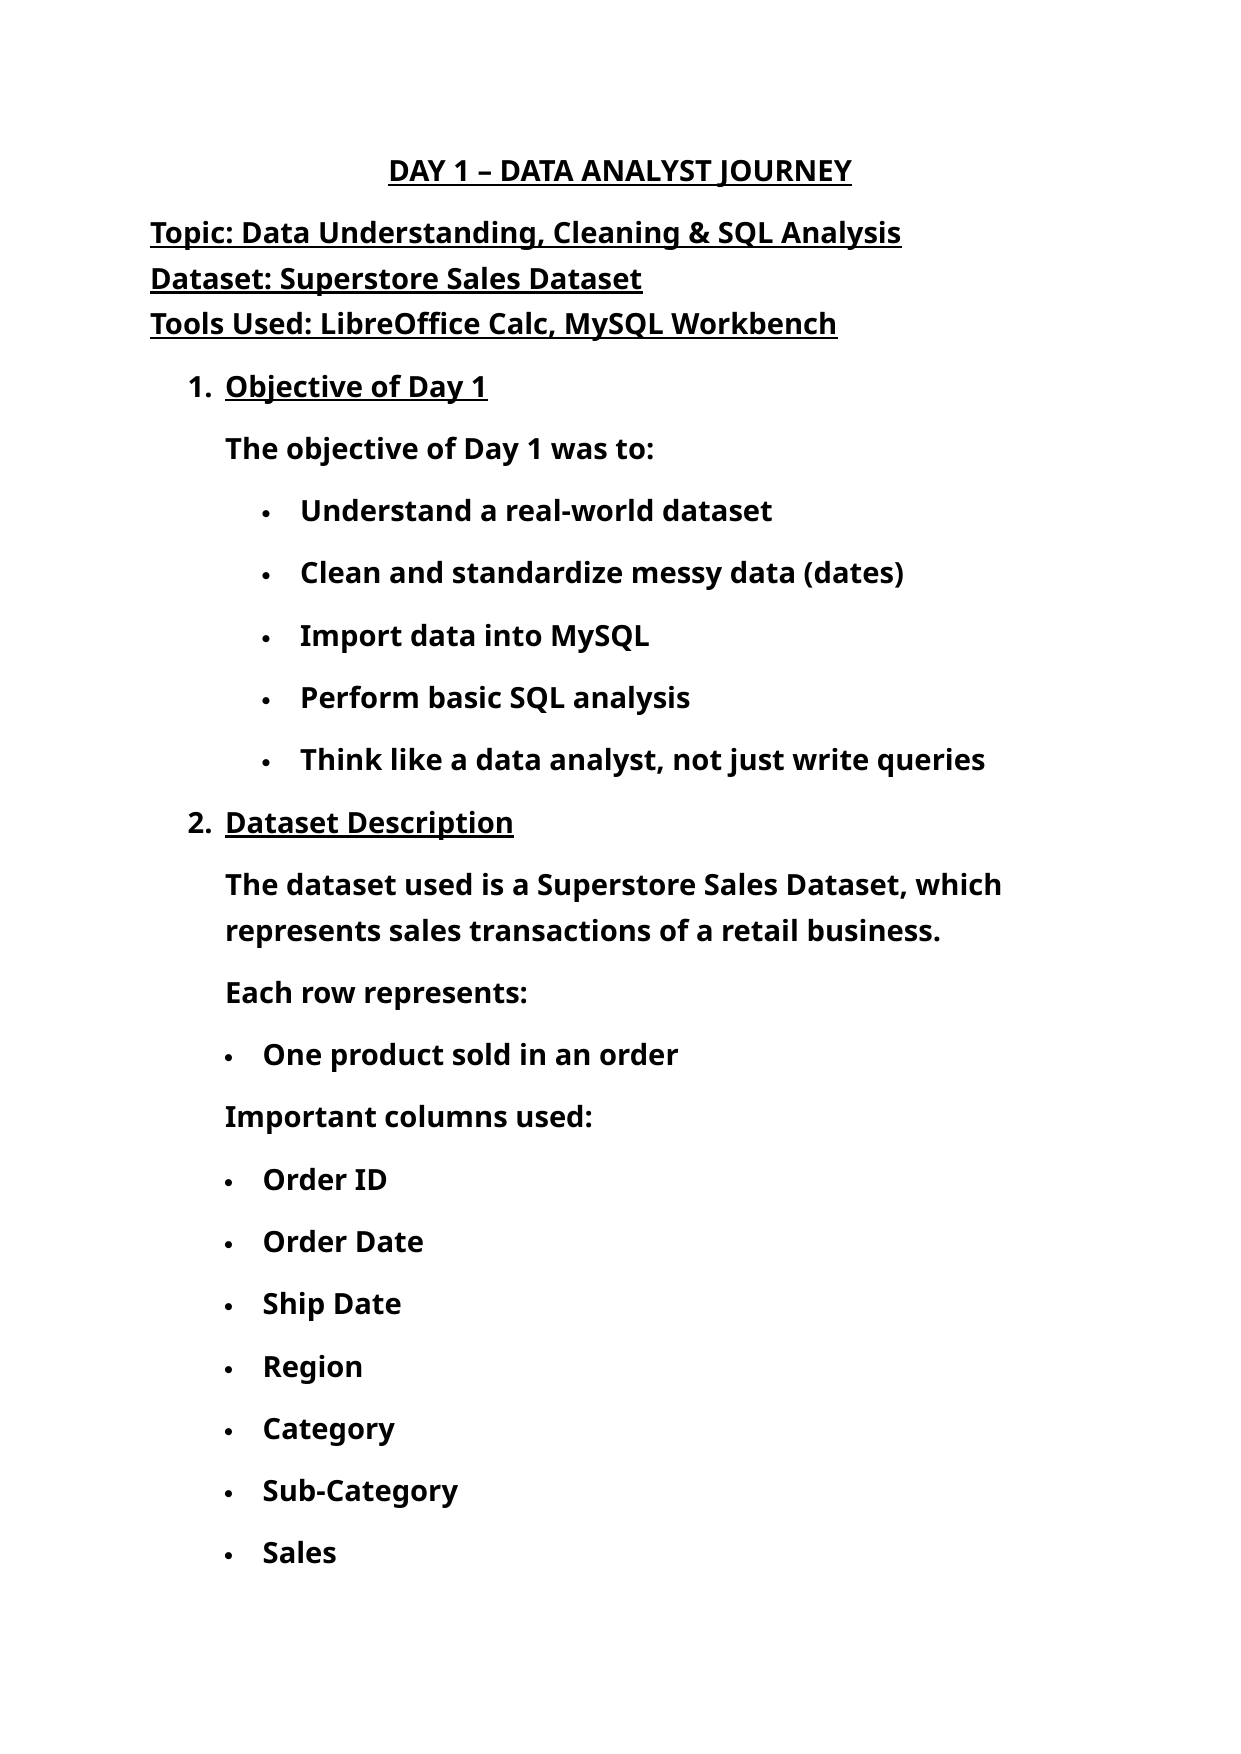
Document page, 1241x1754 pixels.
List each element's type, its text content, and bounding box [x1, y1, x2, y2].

list Clean and standardize messy data (dates) [262, 553, 1090, 592]
list Sub-Category [225, 1470, 1090, 1510]
list Perform basic SQL analysis [262, 677, 1090, 717]
list Ship Date [225, 1283, 1090, 1323]
list Category [225, 1408, 1090, 1448]
list Region [225, 1346, 1090, 1386]
text Each row represents: [150, 972, 1090, 1012]
list Sales [225, 1533, 1090, 1572]
list One product sold in an order [225, 1034, 1090, 1074]
list Objective of Day 1 [187, 366, 1090, 406]
text Important columns used: [150, 1097, 1090, 1136]
text DAY 1 – DATA ANALYST JOURNEY [150, 150, 1090, 190]
text The dataset used is a Superstore Sales Dataset, which represents sales transactions of a retail business. [225, 864, 1090, 949]
list Import data into MySQL [262, 615, 1090, 655]
list Think like a data analyst, not just write queries [262, 739, 1090, 779]
list Dataset Description [187, 802, 1090, 842]
list Order Date [225, 1221, 1090, 1261]
list Understand a real-world dataset [262, 490, 1090, 530]
text The objective of Day 1 was to: [150, 428, 1090, 468]
text Topic: Data Understanding, Cleaning & SQL Analysis Dataset: Superstore Sales Dataset Tools Used: LibreOffice Calc, MySQL Workbench [150, 212, 1090, 343]
list Order ID [225, 1159, 1090, 1199]
